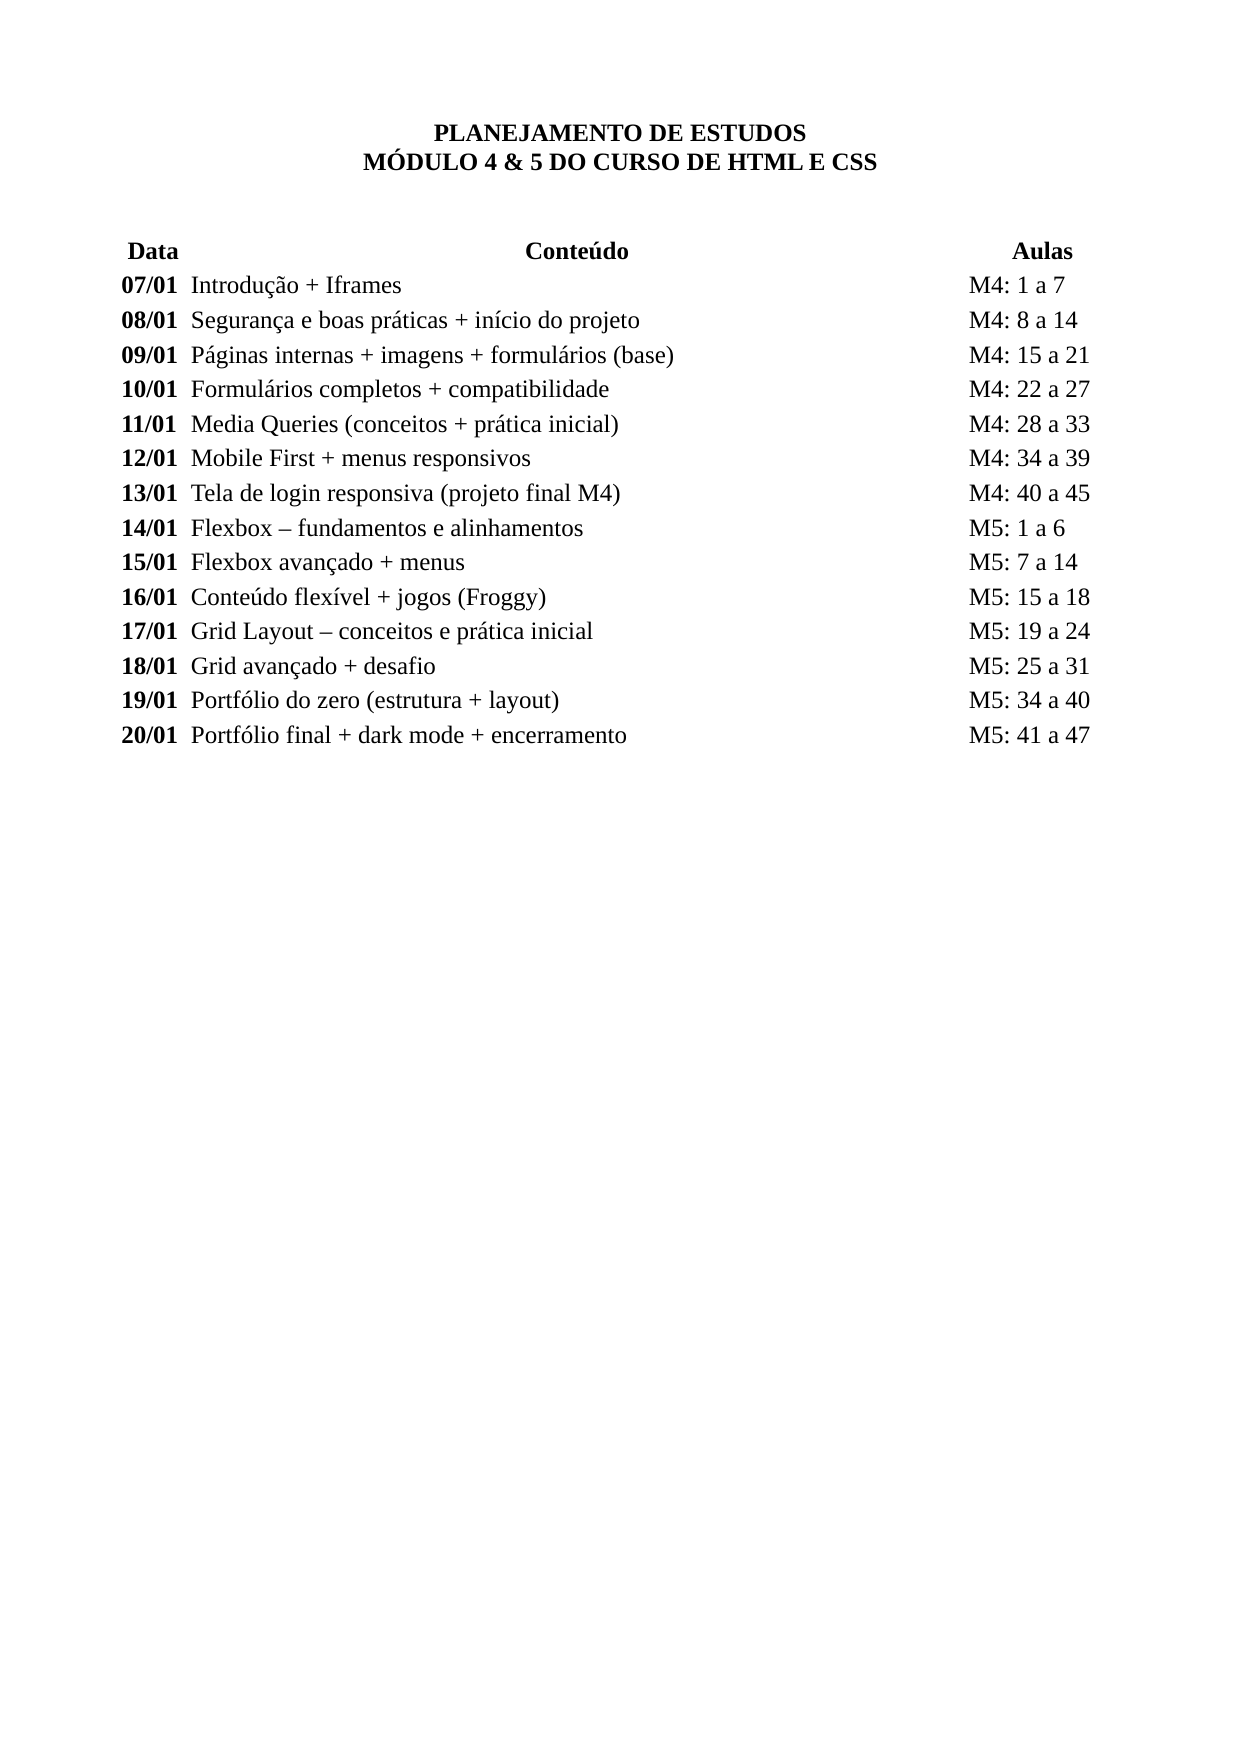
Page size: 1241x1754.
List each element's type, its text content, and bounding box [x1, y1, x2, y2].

table_cell 10/01 [118, 371, 188, 406]
table_cell Flexbox avançado + menus [188, 544, 966, 579]
table_cell M4: 34 a 39 [966, 441, 1119, 475]
table_cell M4: 15 a 21 [966, 337, 1119, 371]
table_cell 14/01 [118, 510, 188, 544]
table_cell M5: 1 a 6 [966, 510, 1119, 544]
table_cell Portfólio do zero (estrutura + layout) [188, 683, 966, 717]
table_cell Portfólio final + dark mode + encerramento [188, 717, 966, 752]
table_cell Mobile First + menus responsivos [188, 441, 966, 475]
table_cell M5: 7 a 14 [966, 544, 1119, 579]
table_cell 20/01 [118, 717, 188, 752]
table_cell M5: 41 a 47 [966, 717, 1119, 752]
table_cell Conteúdo flexível + jogos (Froggy) [188, 579, 966, 613]
table_cell M5: 19 a 24 [966, 614, 1119, 648]
table_cell 11/01 [118, 406, 188, 441]
table_cell 19/01 [118, 683, 188, 717]
table_cell Tela de login responsiva (projeto final M4) [188, 475, 966, 510]
table_cell Introdução + Iframes [188, 268, 966, 302]
table_cell Formulários completos + compatibilidade [188, 371, 966, 406]
table_header Data [118, 233, 188, 268]
table_cell 13/01 [118, 475, 188, 510]
table_cell 15/01 [118, 544, 188, 579]
table_cell 08/01 [118, 302, 188, 337]
table_cell 16/01 [118, 579, 188, 613]
text PLANEJAMENTO DE ESTUDOS [118, 118, 1122, 147]
table_cell M5: 15 a 18 [966, 579, 1119, 613]
table_cell M5: 34 a 40 [966, 683, 1119, 717]
table_cell Páginas internas + imagens + formulários (base) [188, 337, 966, 371]
table_cell 18/01 [118, 648, 188, 683]
table_cell Flexbox – fundamentos e alinhamentos [188, 510, 966, 544]
table_cell M4: 1 a 7 [966, 268, 1119, 302]
table_cell 12/01 [118, 441, 188, 475]
table_cell M4: 28 a 33 [966, 406, 1119, 441]
table_cell M4: 8 a 14 [966, 302, 1119, 337]
table_cell Grid avançado + desafio [188, 648, 966, 683]
table_cell 09/01 [118, 337, 188, 371]
table_cell Segurança e boas práticas + início do projeto [188, 302, 966, 337]
table_header Conteúdo [188, 233, 966, 268]
table_cell M4: 22 a 27 [966, 371, 1119, 406]
table_cell 07/01 [118, 268, 188, 302]
table_header Aulas [966, 233, 1119, 268]
text MÓDULO 4 & 5 DO CURSO DE HTML E CSS [118, 147, 1122, 176]
table_cell Media Queries (conceitos + prática inicial) [188, 406, 966, 441]
table_cell Grid Layout – conceitos e prática inicial [188, 614, 966, 648]
table_cell M5: 25 a 31 [966, 648, 1119, 683]
table_cell 17/01 [118, 614, 188, 648]
table_cell M4: 40 a 45 [966, 475, 1119, 510]
